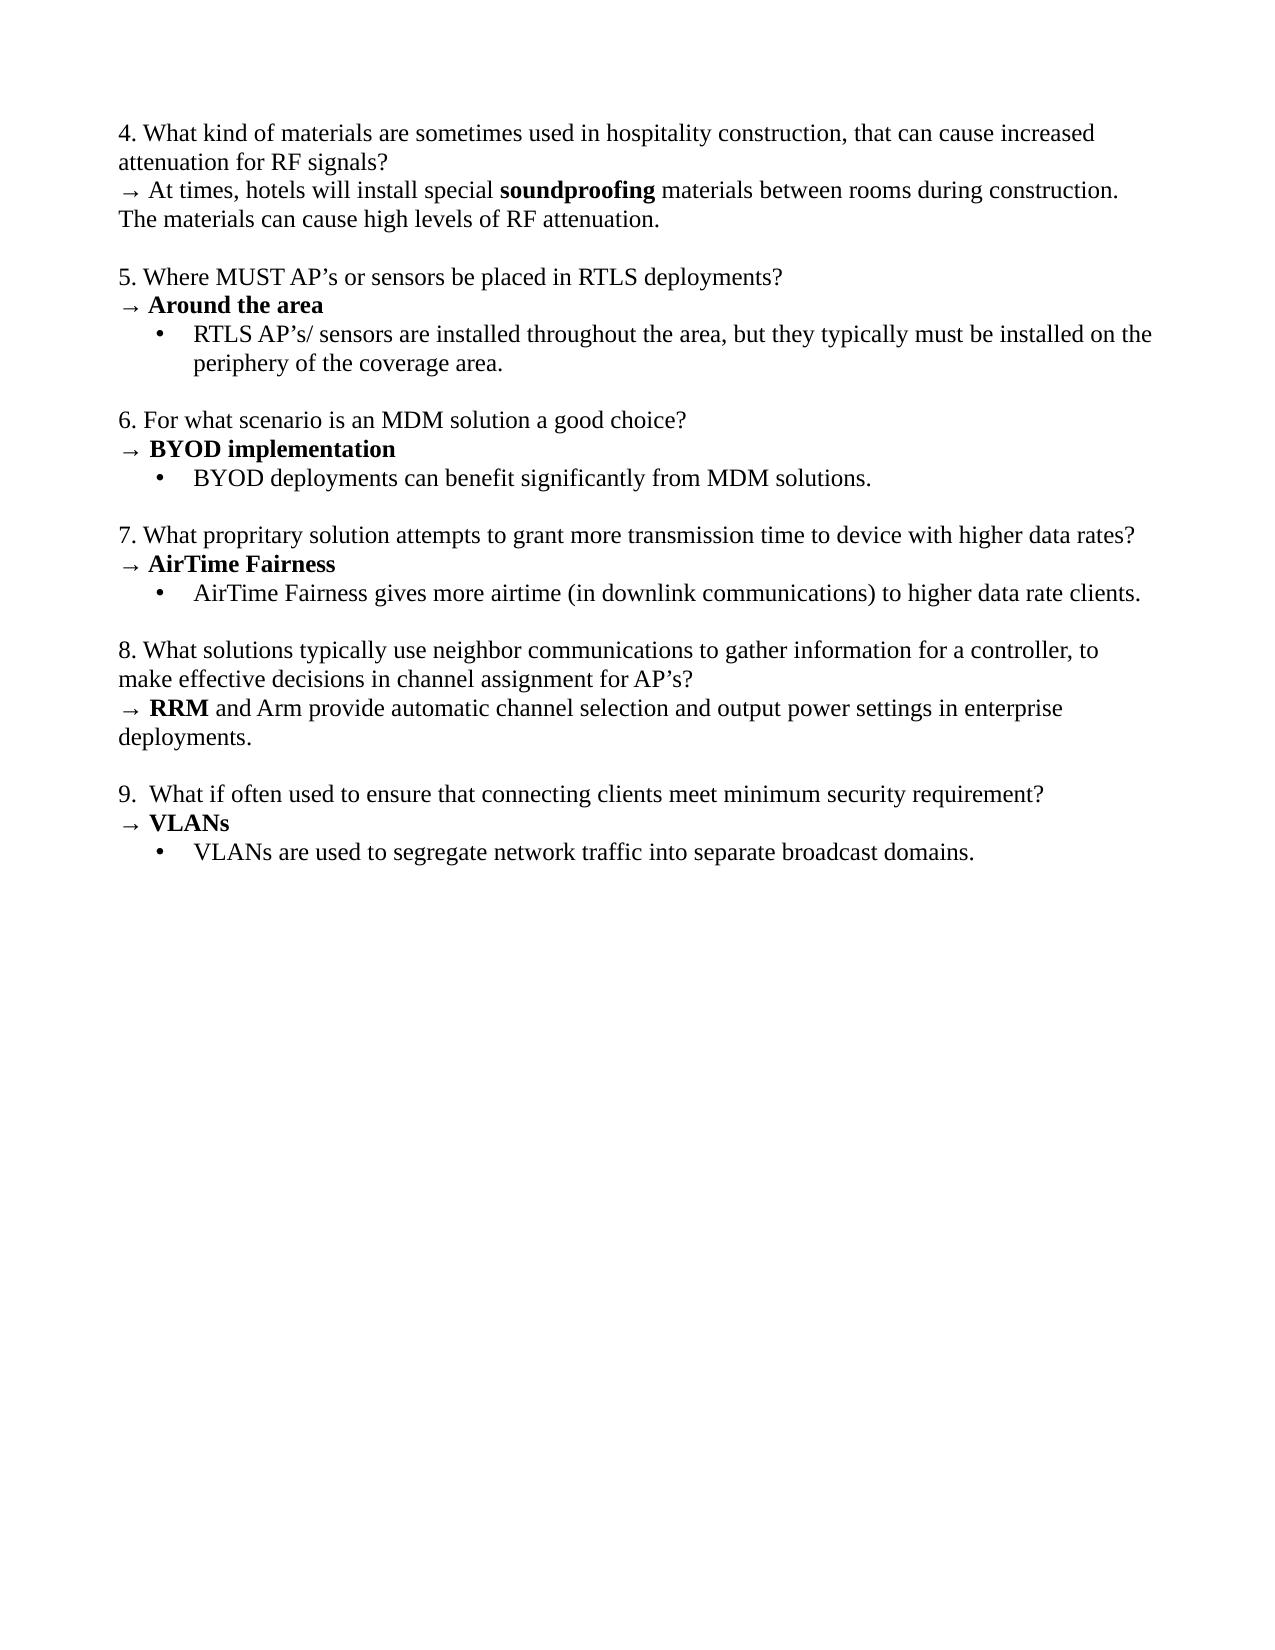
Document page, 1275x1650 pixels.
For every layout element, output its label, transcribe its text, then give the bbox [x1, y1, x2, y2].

text 8. What solutions typically use neighbor communications to gather information for a controller, to make effective decisions in channel assignment for AP’s? [118, 636, 1157, 693]
list AirTime Fairness gives more airtime (in downlink communications) to higher data rate clients. [156, 578, 1157, 607]
text → Around the area [118, 291, 1157, 319]
text → RRM and Arm provide automatic channel selection and output power settings in enterprise deployments. [118, 693, 1157, 751]
text → AirTime Fairness [118, 549, 1157, 578]
list BYOD deployments can benefit significantly from MDM solutions. [156, 463, 1157, 492]
text 6. For what scenario is an MDM solution a good choice? [118, 406, 1157, 434]
text 7. What propritary solution attempts to grant more transmission time to device with higher data rates? [118, 521, 1157, 549]
text 5. Where MUST AP’s or sensors be placed in RTLS deployments? [118, 262, 1157, 291]
text 9. What if often used to ensure that connecting clients meet minimum security requirement? [118, 779, 1157, 808]
list VLANs are used to segregate network traffic into separate broadcast domains. [156, 837, 1157, 866]
text → BYOD implementation [118, 434, 1157, 463]
text → At times, hotels will install special soundproofing materials between rooms during construction. The materials can cause high levels of RF attenuation. [118, 176, 1157, 233]
text → VLANs [118, 808, 1157, 837]
list RTLS AP’s/ sensors are installed throughout the area, but they typically must be installed on the periphery of the coverage area. [156, 319, 1157, 377]
text 4. What kind of materials are sometimes used in hospitality construction, that can cause increased attenuation for RF signals? [118, 118, 1157, 176]
